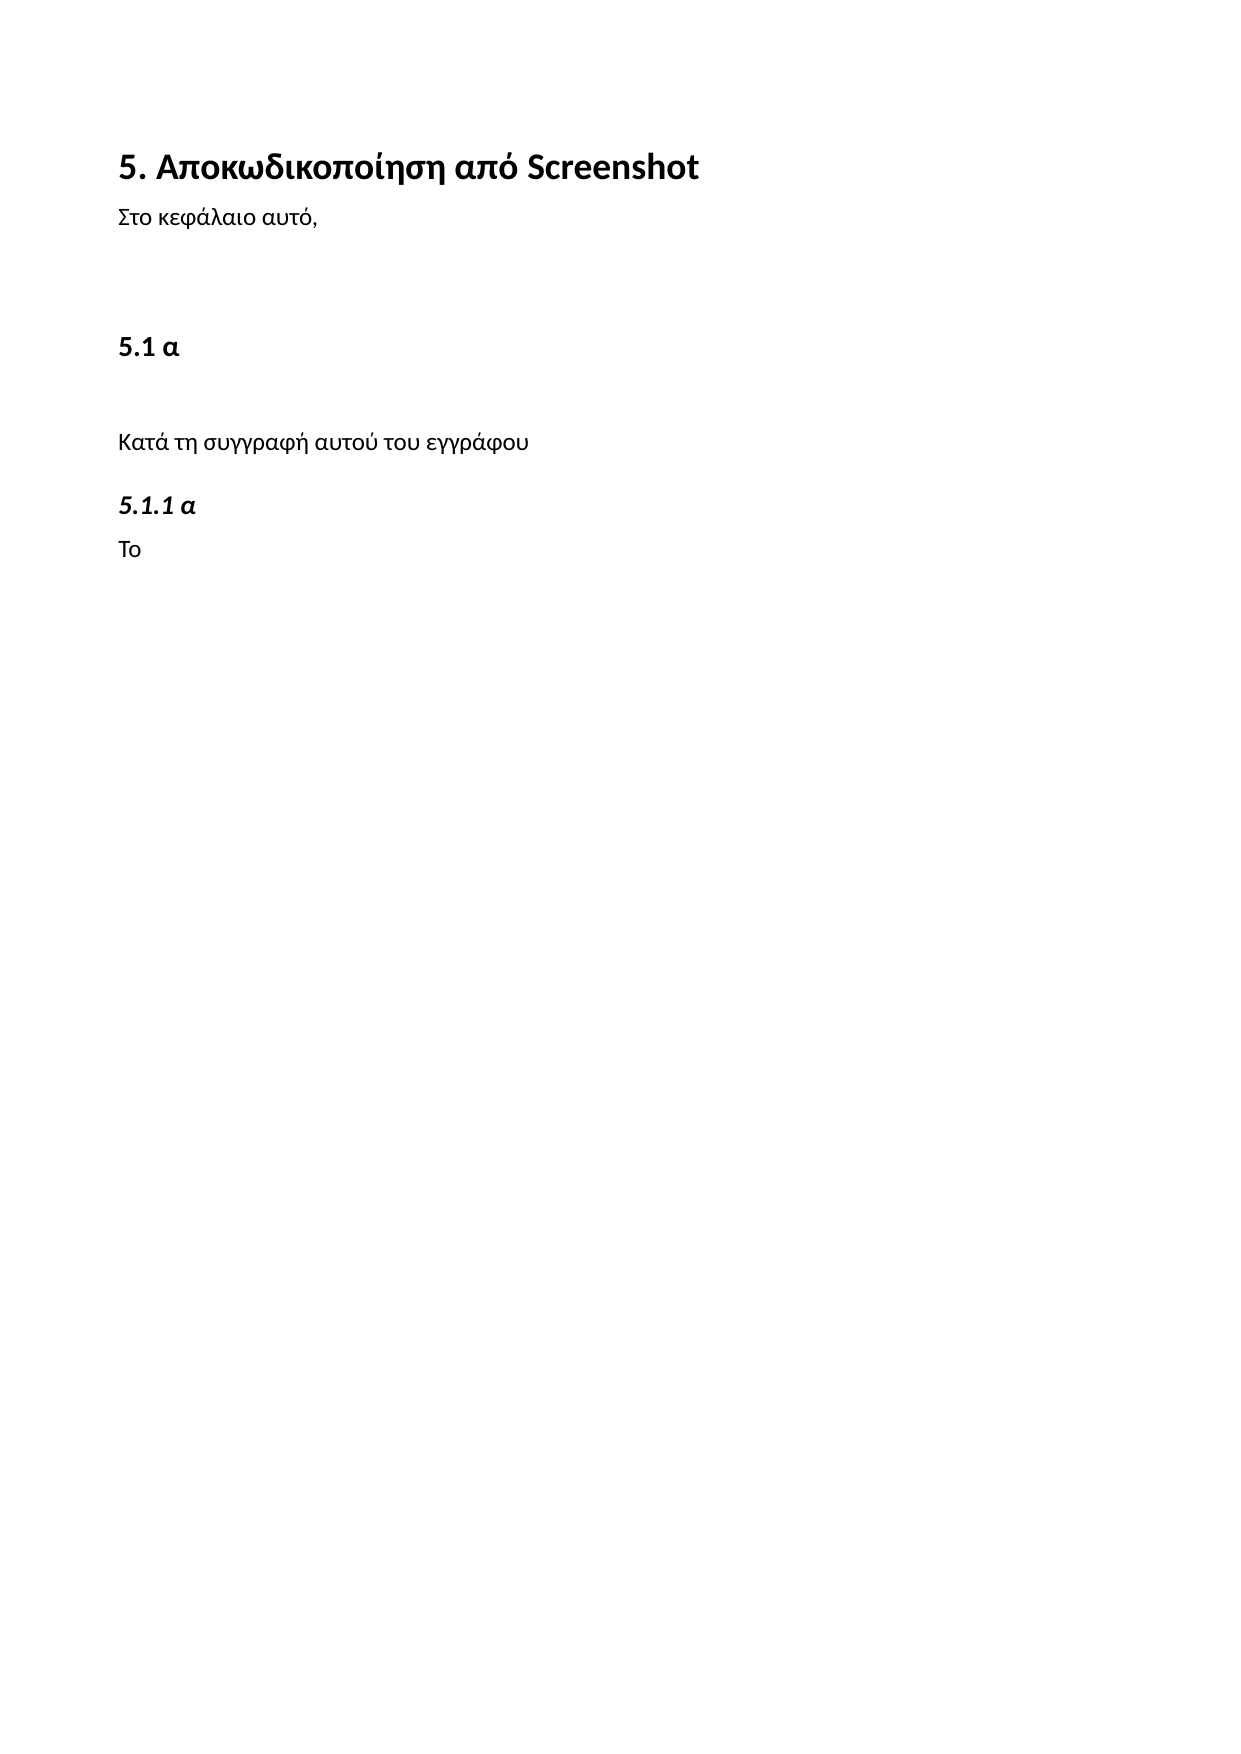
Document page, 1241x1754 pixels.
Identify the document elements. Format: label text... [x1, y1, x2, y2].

subtitle 5.1 α [118, 328, 1122, 364]
text Το [118, 534, 1122, 564]
subtitle 5.1.1 α [118, 488, 1122, 521]
subtitle 5. Αποκωδικοποίηση από Screenshot [118, 143, 1122, 189]
text Στο κεφάλαιο αυτό, [118, 201, 1122, 232]
text Κατά τη συγγραφή αυτού του εγγράφου [118, 426, 1122, 457]
